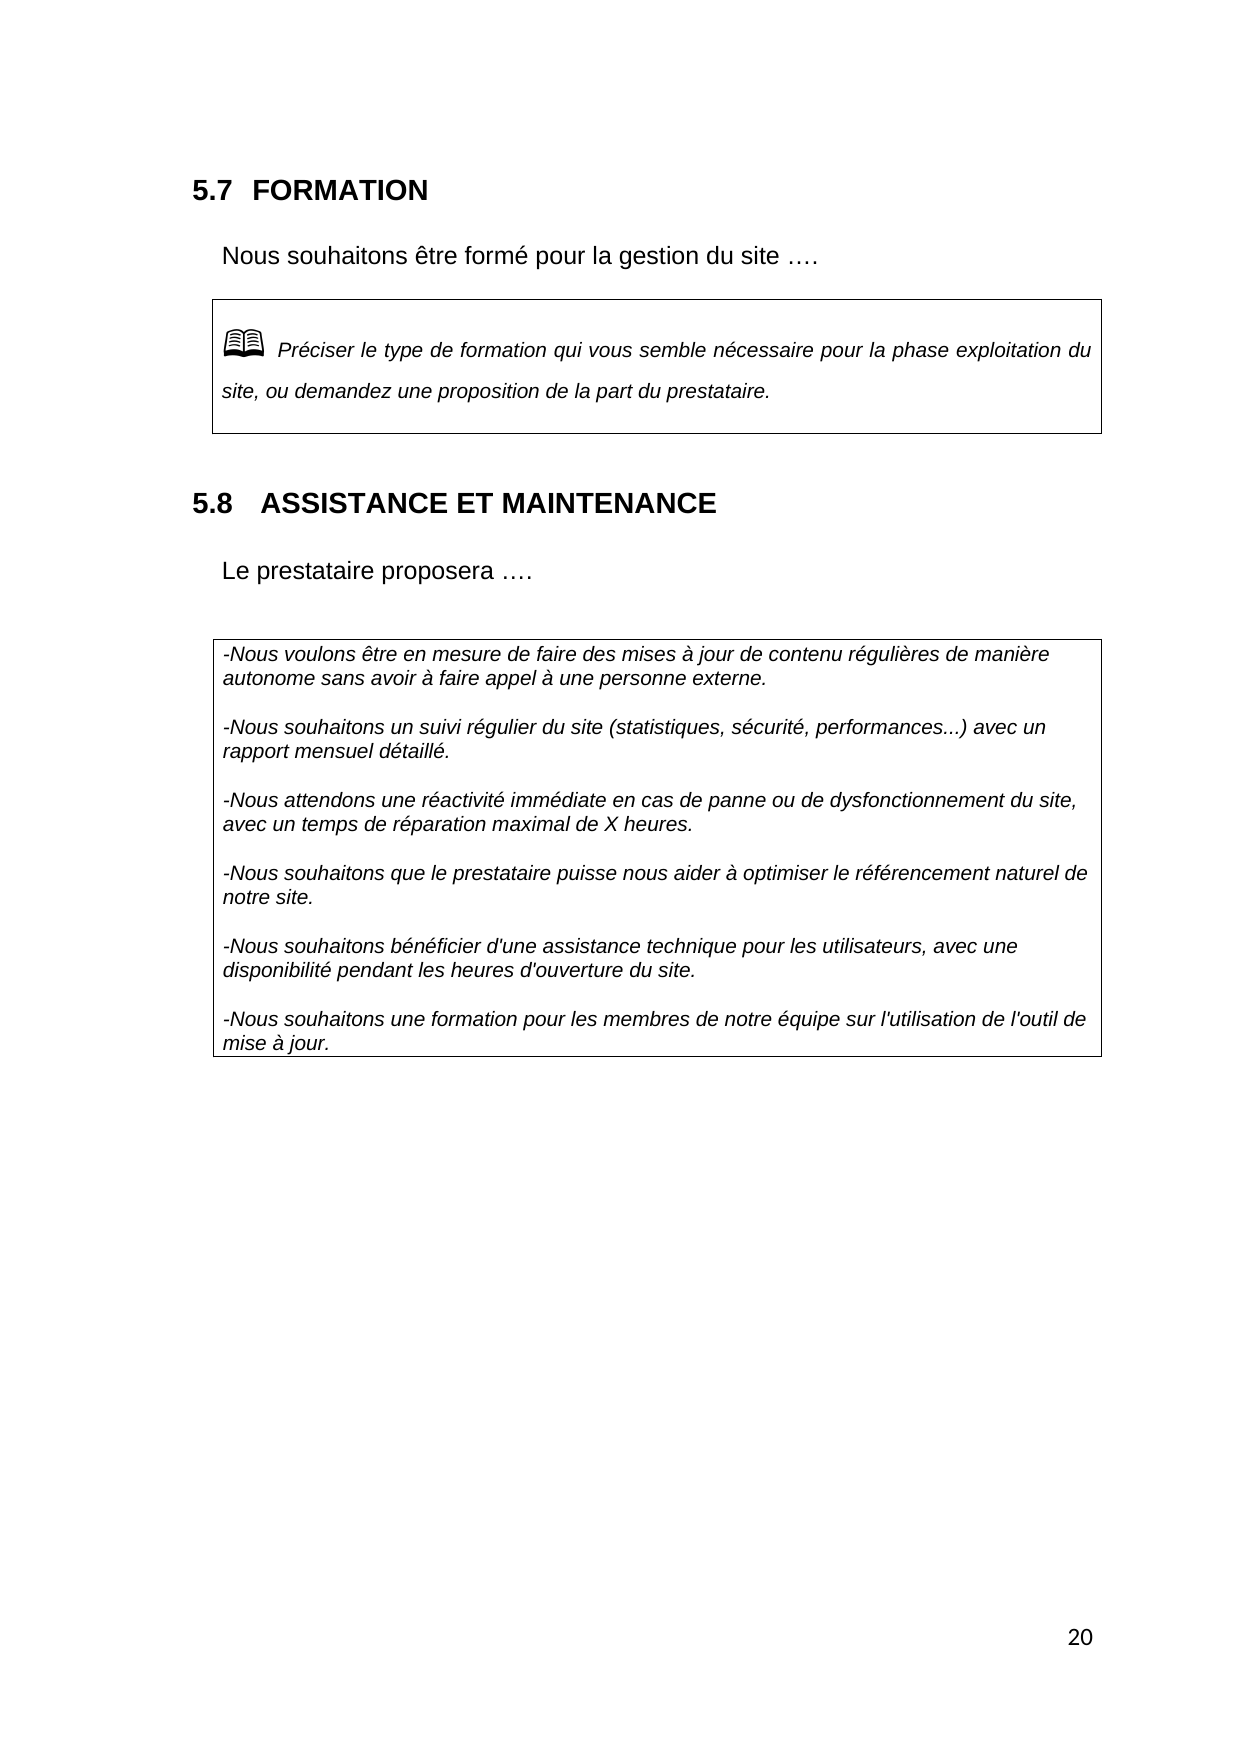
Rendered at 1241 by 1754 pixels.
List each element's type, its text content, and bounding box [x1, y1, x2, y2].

subtitle FORMATION [192, 173, 1093, 206]
text -Nous voulons être en mesure de faire des mises à jour de contenu régulières de manière autonome sans avoir à faire appel à une personne externe. [214, 640, 1101, 690]
text Le prestataire proposera …. [222, 556, 1093, 585]
text Nous souhaitons être formé pour la gestion du site …. [222, 241, 1093, 270]
text 🕮 Préciser le type de formation qui vous semble nécessaire pour la phase exploitation du site, ou demandez une proposition de la part du prestataire. [213, 300, 1101, 403]
text -Nous souhaitons bénéficier d'une assistance technique pour les utilisateurs, avec une disponibilité pendant les heures d'ouverture du site. [214, 930, 1101, 981]
text -Nous souhaitons un suivi régulier du site (statistiques, sécurité, performances...) avec un rapport mensuel détaillé. [214, 712, 1101, 763]
text -Nous souhaitons que le prestataire puisse nous aider à optimiser le référencement naturel de notre site. [214, 857, 1101, 908]
text -Nous attendons une réactivité immédiate en cas de panne ou de dysfonctionnement du site, avec un temps de réparation maximal de X heures. [214, 784, 1101, 836]
text -Nous souhaitons une formation pour les membres de notre équipe sur l'utilisation de l'outil de mise à jour. [214, 1003, 1101, 1056]
subtitle ASSISTANCE ET MAINTENANCE [192, 486, 1093, 519]
